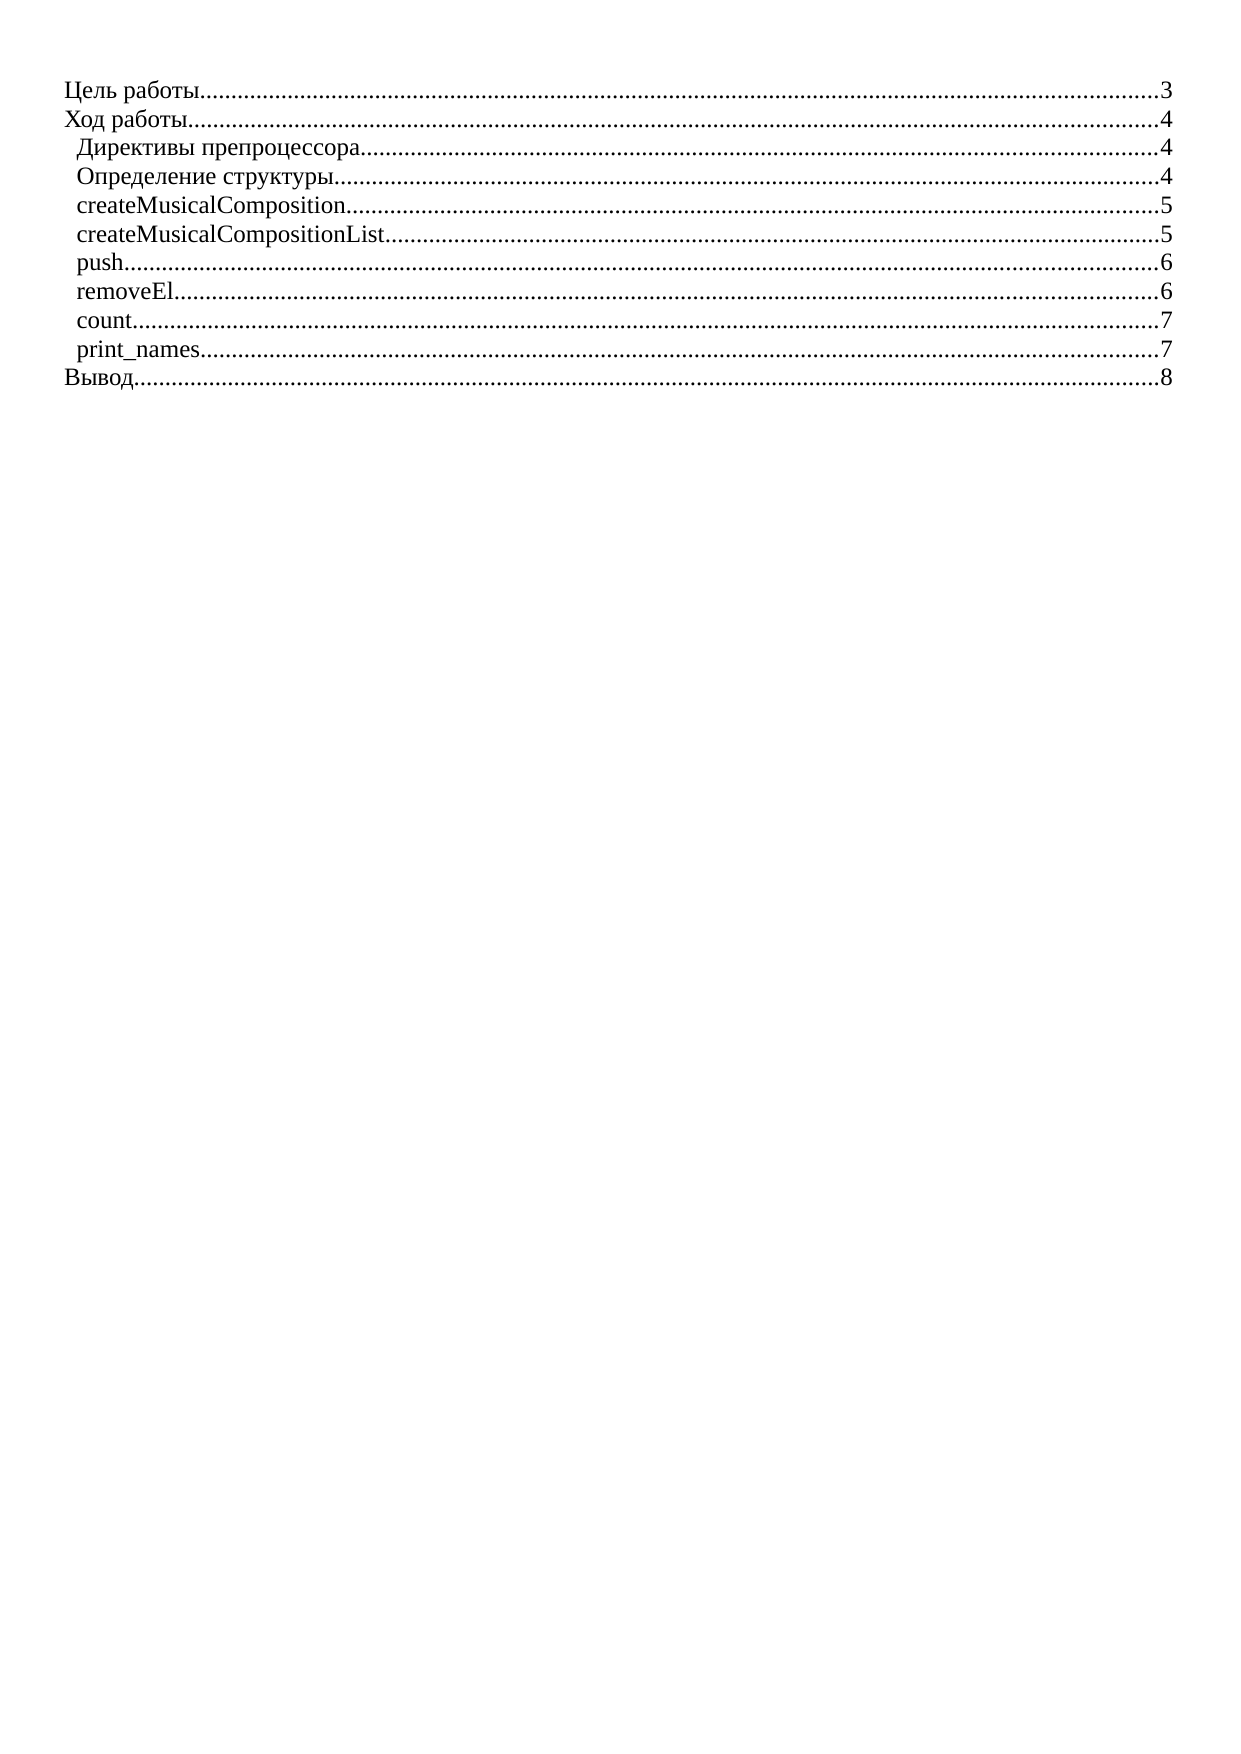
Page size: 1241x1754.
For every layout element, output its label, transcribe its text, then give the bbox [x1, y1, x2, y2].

text Определение структуры 4 [64, 161, 1173, 190]
text removeEl 6 [64, 276, 1173, 305]
text Вывод 8 [64, 362, 1173, 391]
text createMusicalComposition 5 [64, 190, 1173, 219]
text count 7 [64, 305, 1173, 334]
text Директивы препроцессора 4 [64, 132, 1173, 161]
text push 6 [64, 247, 1173, 276]
text Ход работы 4 [64, 104, 1173, 132]
text createMusicalCompositionList 5 [64, 219, 1173, 247]
text Цель работы 3 [64, 75, 1173, 104]
text print_names 7 [64, 334, 1173, 362]
